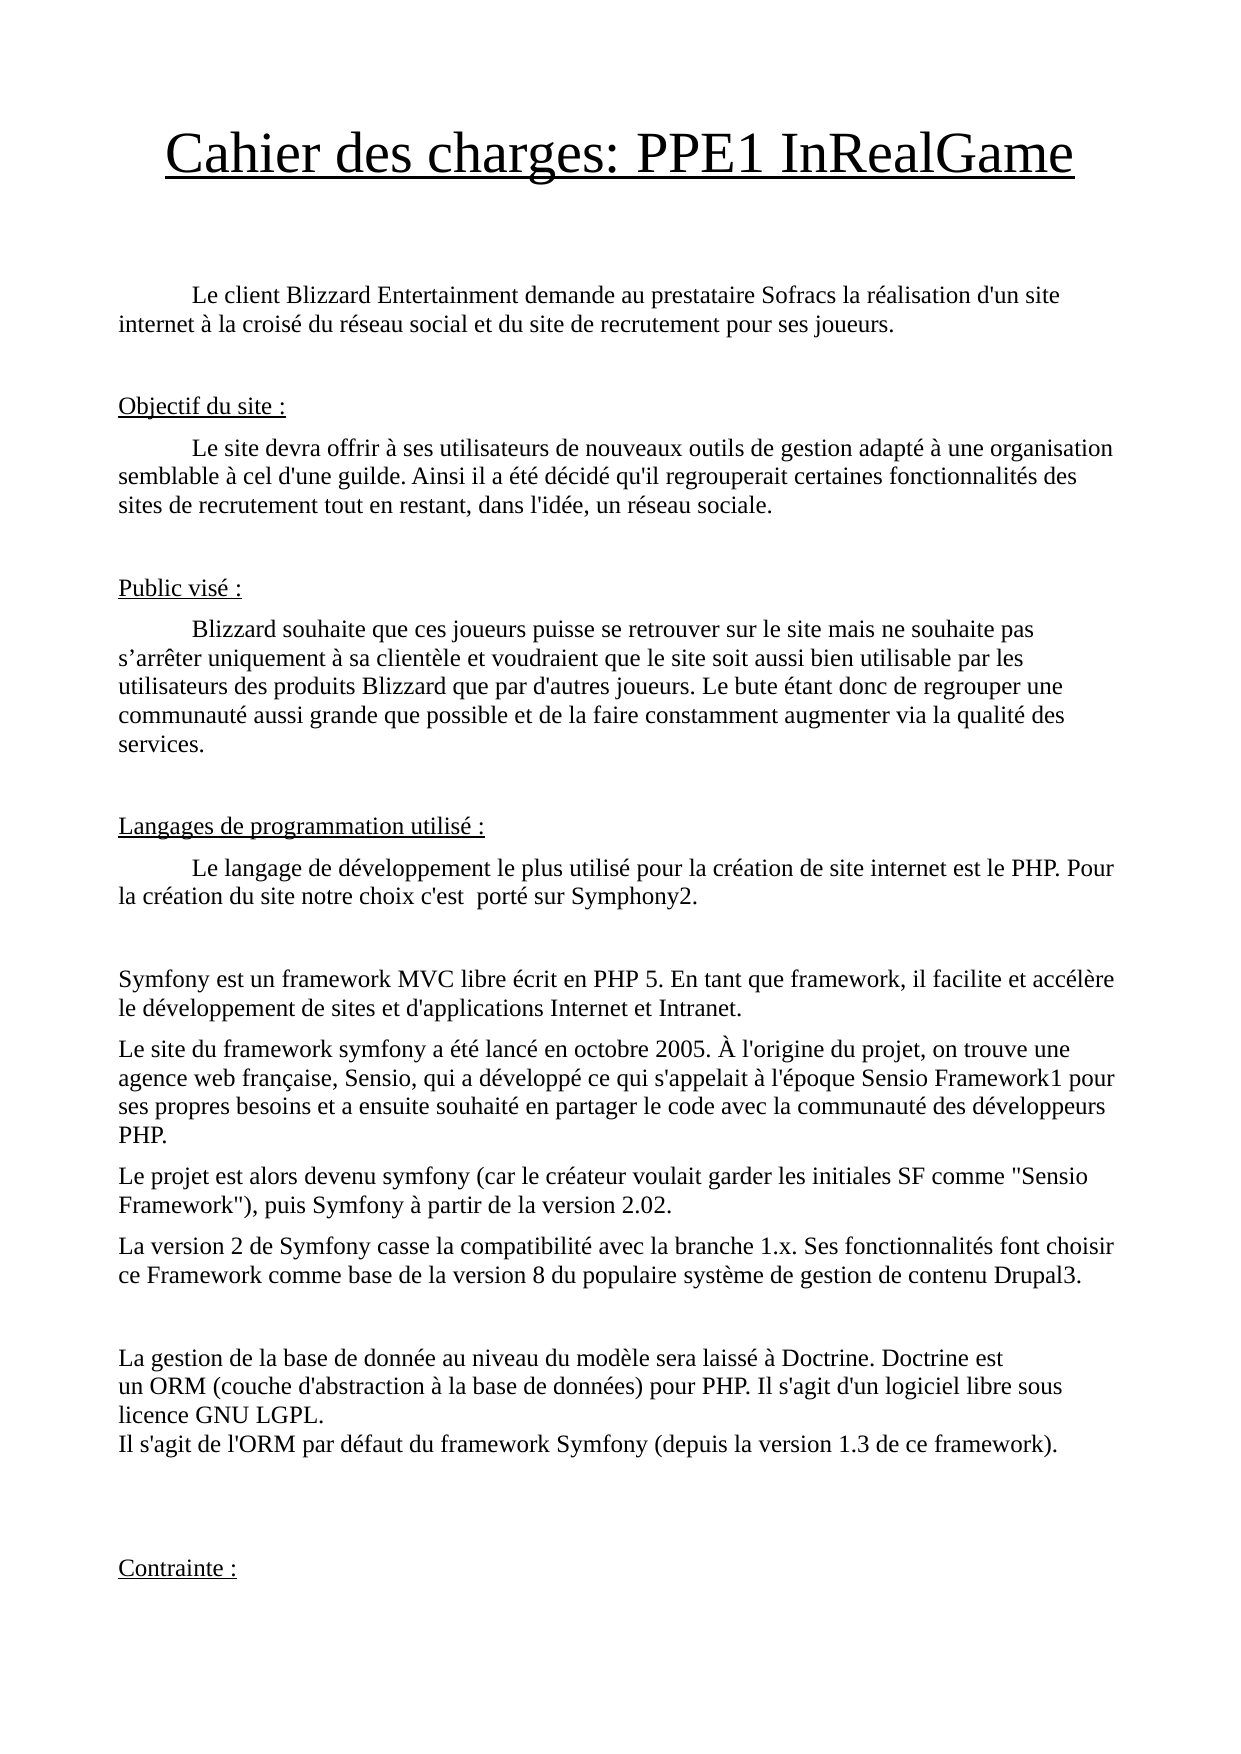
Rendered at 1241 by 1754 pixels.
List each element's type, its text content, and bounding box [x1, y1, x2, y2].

text Public visé : [118, 573, 1122, 601]
text Le site du framework symfony a été lancé en octobre 2005. À l'origine du projet, on trouve une agence web française, Sensio, qui a développé ce qui s'appelait à l'époque Sensio Framework1 pour ses propres besoins et a ensuite souhaité en partager le code avec la communauté des développeurs PHP. [118, 1034, 1122, 1149]
text Le client Blizzard Entertainment demande au prestataire Sofracs la réalisation d'un site internet à la croisé du réseau social et du site de recrutement pour ses joueurs. [118, 280, 1122, 338]
text Symfony est un framework MVC libre écrit en PHP 5. En tant que framework, il facilite et accélère le développement de sites et d'applications Internet et Intranet. [118, 964, 1122, 1021]
text La gestion de la base de donnée au niveau du modèle sera laissé à Doctrine. Doctrine est un ORM (couche d'abstraction à la base de données) pour PHP. Il s'agit d'un logiciel libre sous licence GNU LGPL. Il s'agit de l'ORM par défaut du framework Symfony (depuis la version 1.3 de ce framework). [118, 1343, 1122, 1458]
text Contrainte : [118, 1553, 1122, 1581]
text Le site devra offrir à ses utilisateurs de nouveaux outils de gestion adapté à une organisation semblable à cel d'une guilde. Ainsi il a été décidé qu'il regrouperait certaines fonctionnalités des sites de recrutement tout en restant, dans l'idée, un réseau sociale. [118, 433, 1122, 519]
text Langages de programmation utilisé : [118, 811, 1122, 840]
text Le projet est alors devenu symfony (car le créateur voulait garder les initiales SF comme "Sensio Framework"), puis Symfony à partir de la version 2.02. [118, 1161, 1122, 1219]
text La version 2 de Symfony casse la compatibilité avec la branche 1.x. Ses fonctionnalités font choisir ce Framework comme base de la version 8 du populaire système de gestion de contenu Drupal3. [118, 1231, 1122, 1289]
text Cahier des charges: PPE1 InRealGame [118, 118, 1122, 185]
text Le langage de développement le plus utilisé pour la création de site internet est le PHP. Pour la création du site notre choix c'est porté sur Symphony2. [118, 853, 1122, 910]
text Objectif du site : [118, 391, 1122, 420]
text Blizzard souhaite que ces joueurs puisse se retrouver sur le site mais ne souhaite pas s’arrêter uniquement à sa clientèle et voudraient que le site soit aussi bien utilisable par les utilisateurs des produits Blizzard que par d'autres joueurs. Le bute étant donc de regrouper une communauté aussi grande que possible et de la faire constamment augmenter via la qualité des services. [118, 614, 1122, 758]
